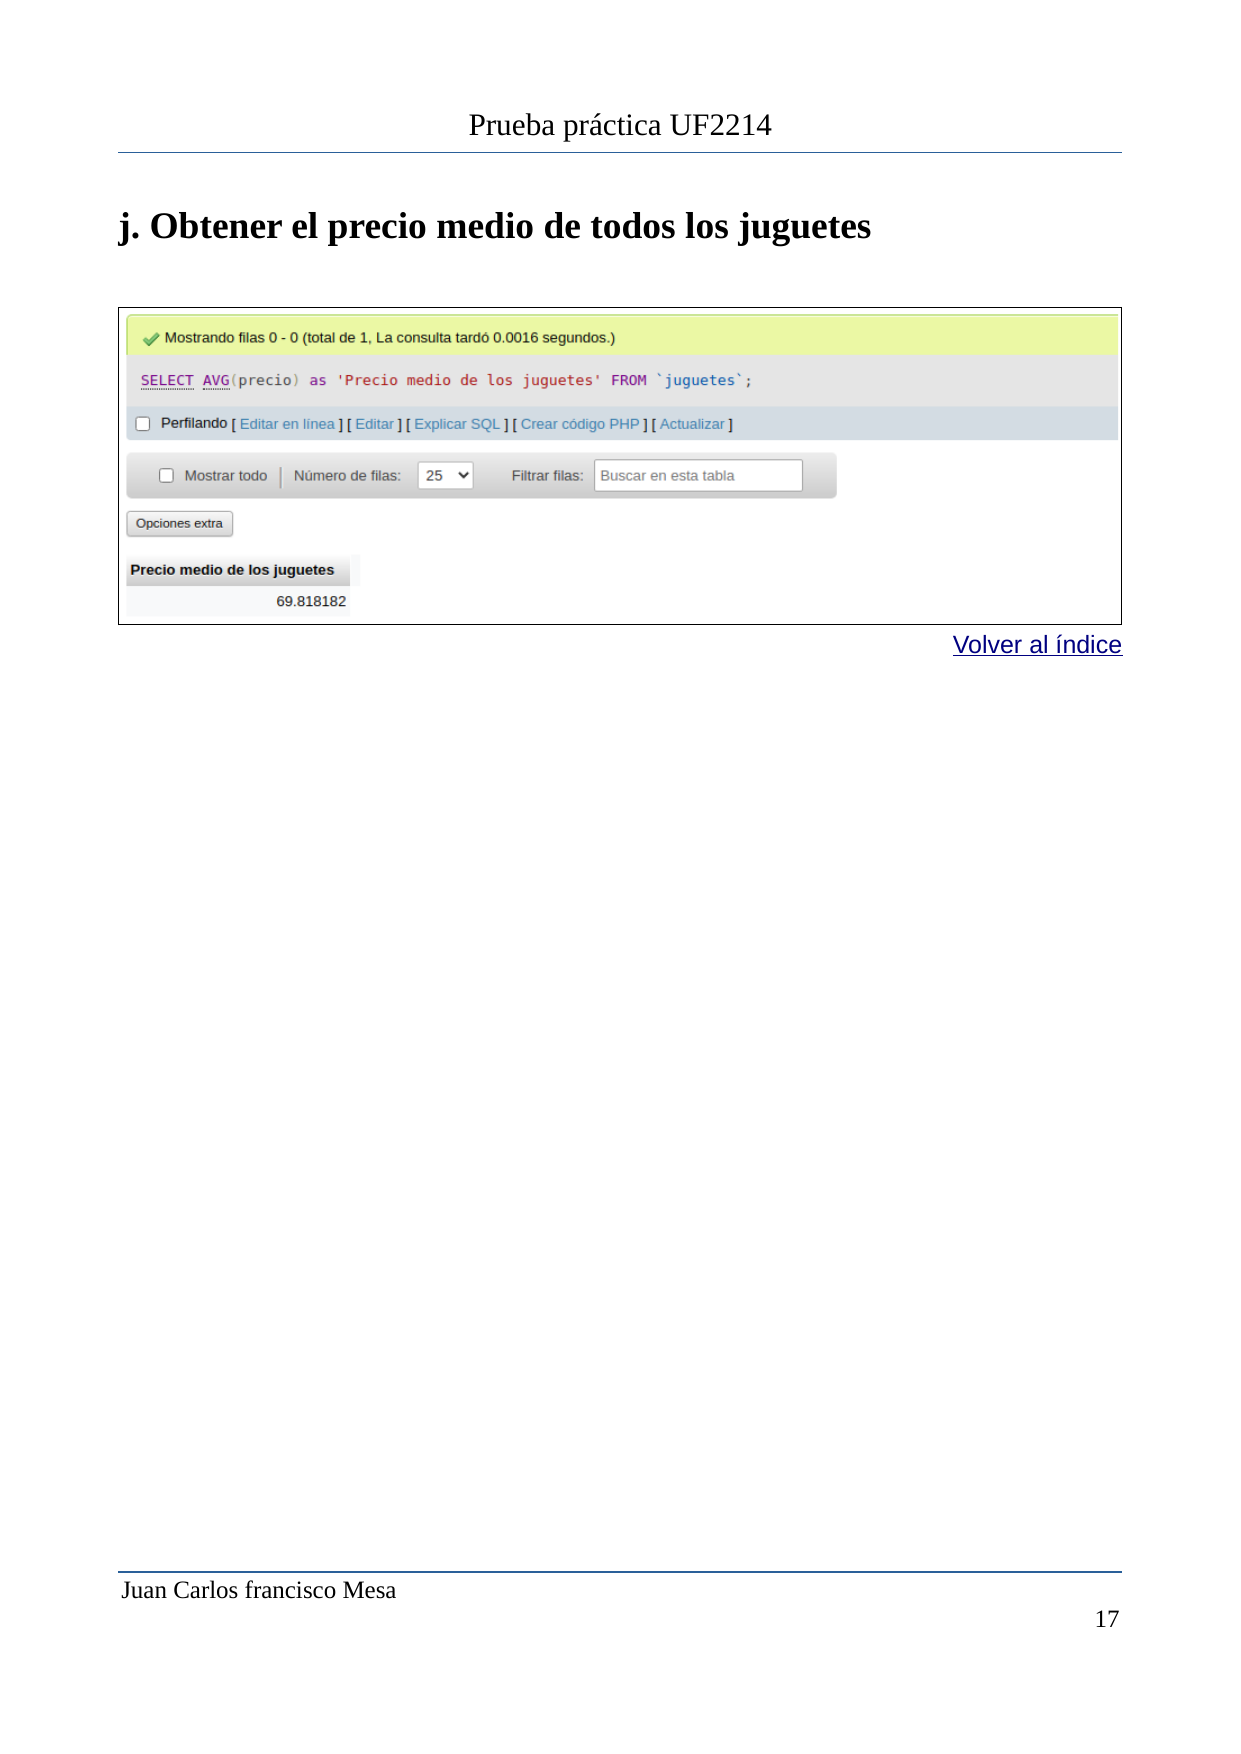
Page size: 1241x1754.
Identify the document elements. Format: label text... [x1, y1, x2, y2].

text [119, 308, 1121, 624]
subtitle j. Obtener el precio medio de todos los juguetes [118, 204, 1122, 247]
picture [122, 310, 1119, 622]
text Volver al índice [118, 625, 1122, 658]
